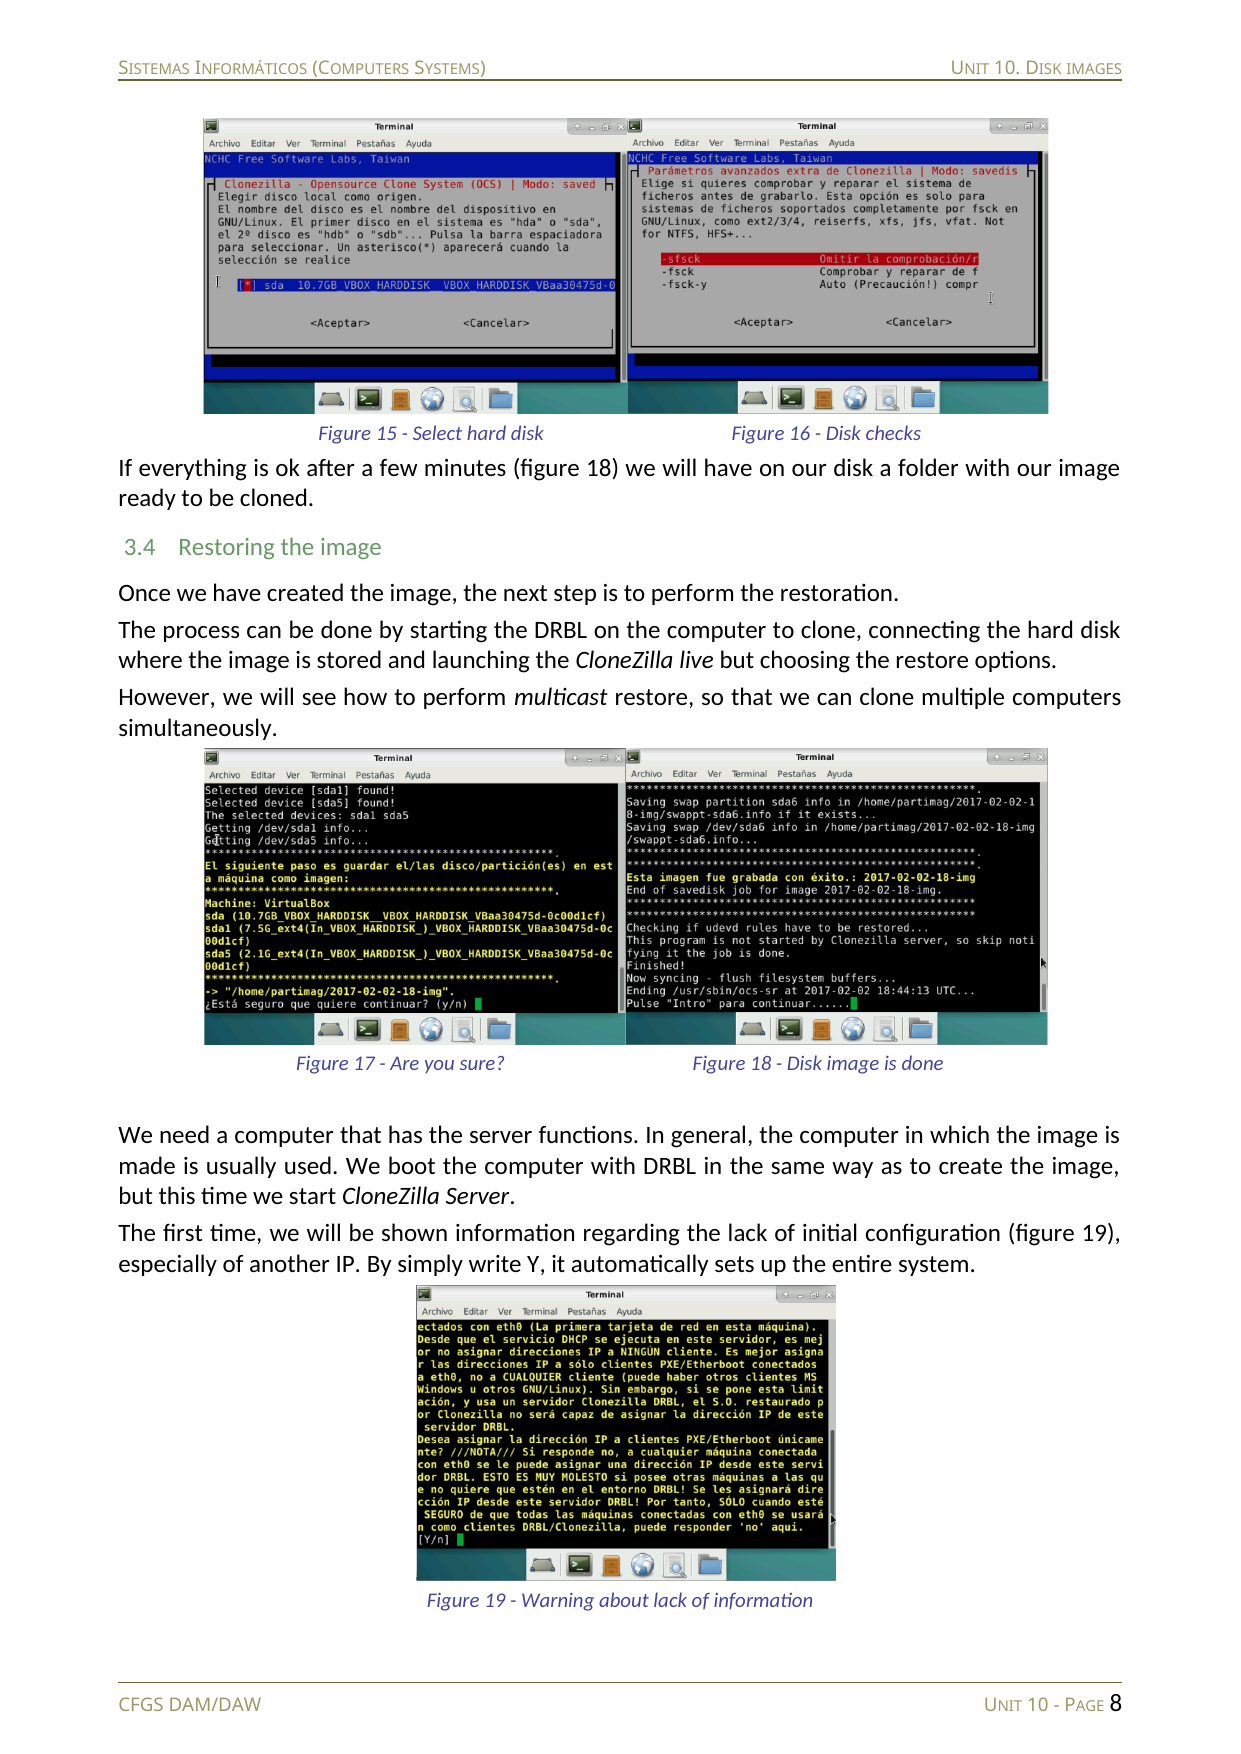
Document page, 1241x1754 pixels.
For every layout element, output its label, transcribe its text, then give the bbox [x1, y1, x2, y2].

subtitle Restoring the image [118, 532, 1122, 562]
picture [416, 1285, 836, 1581]
text However, we will see how to perform multicast restore, so that we can clone multiple computers simultaneously. [118, 681, 1122, 742]
text Figure 19 - Warning about lack of information [118, 1587, 1122, 1612]
text The first time, we will be shown information regarding the lack of initial configuration (figure 19), especially of another IP. By simply write Y, it automatically sets up the entire system. [118, 1217, 1122, 1278]
picture [204, 748, 1048, 1045]
text If everything is ok after a few minutes (figure 18) we will have on our disk a folder with our image ready to be cloned. [118, 452, 1122, 513]
text Once we have created the image, the next step is to perform the restoration. [118, 577, 1122, 607]
text Figure 15 - Select hard disk Figure 16 - Disk checks [118, 420, 1122, 445]
picture [203, 118, 1049, 414]
text The process can be done by starting the DRBL on the computer to clone, connecting the hard disk where the image is stored and launching the CloneZilla live but choosing the restore options. [118, 614, 1122, 675]
text We need a computer that has the server functions. In general, the computer in which the image is made is usually used. We boot the computer with DRBL in the same way as to create the image, but this time we start CloneZilla Server. [118, 1119, 1122, 1211]
text Figure 17 - Are you sure? Figure 18 - Disk image is done [118, 1051, 1122, 1076]
